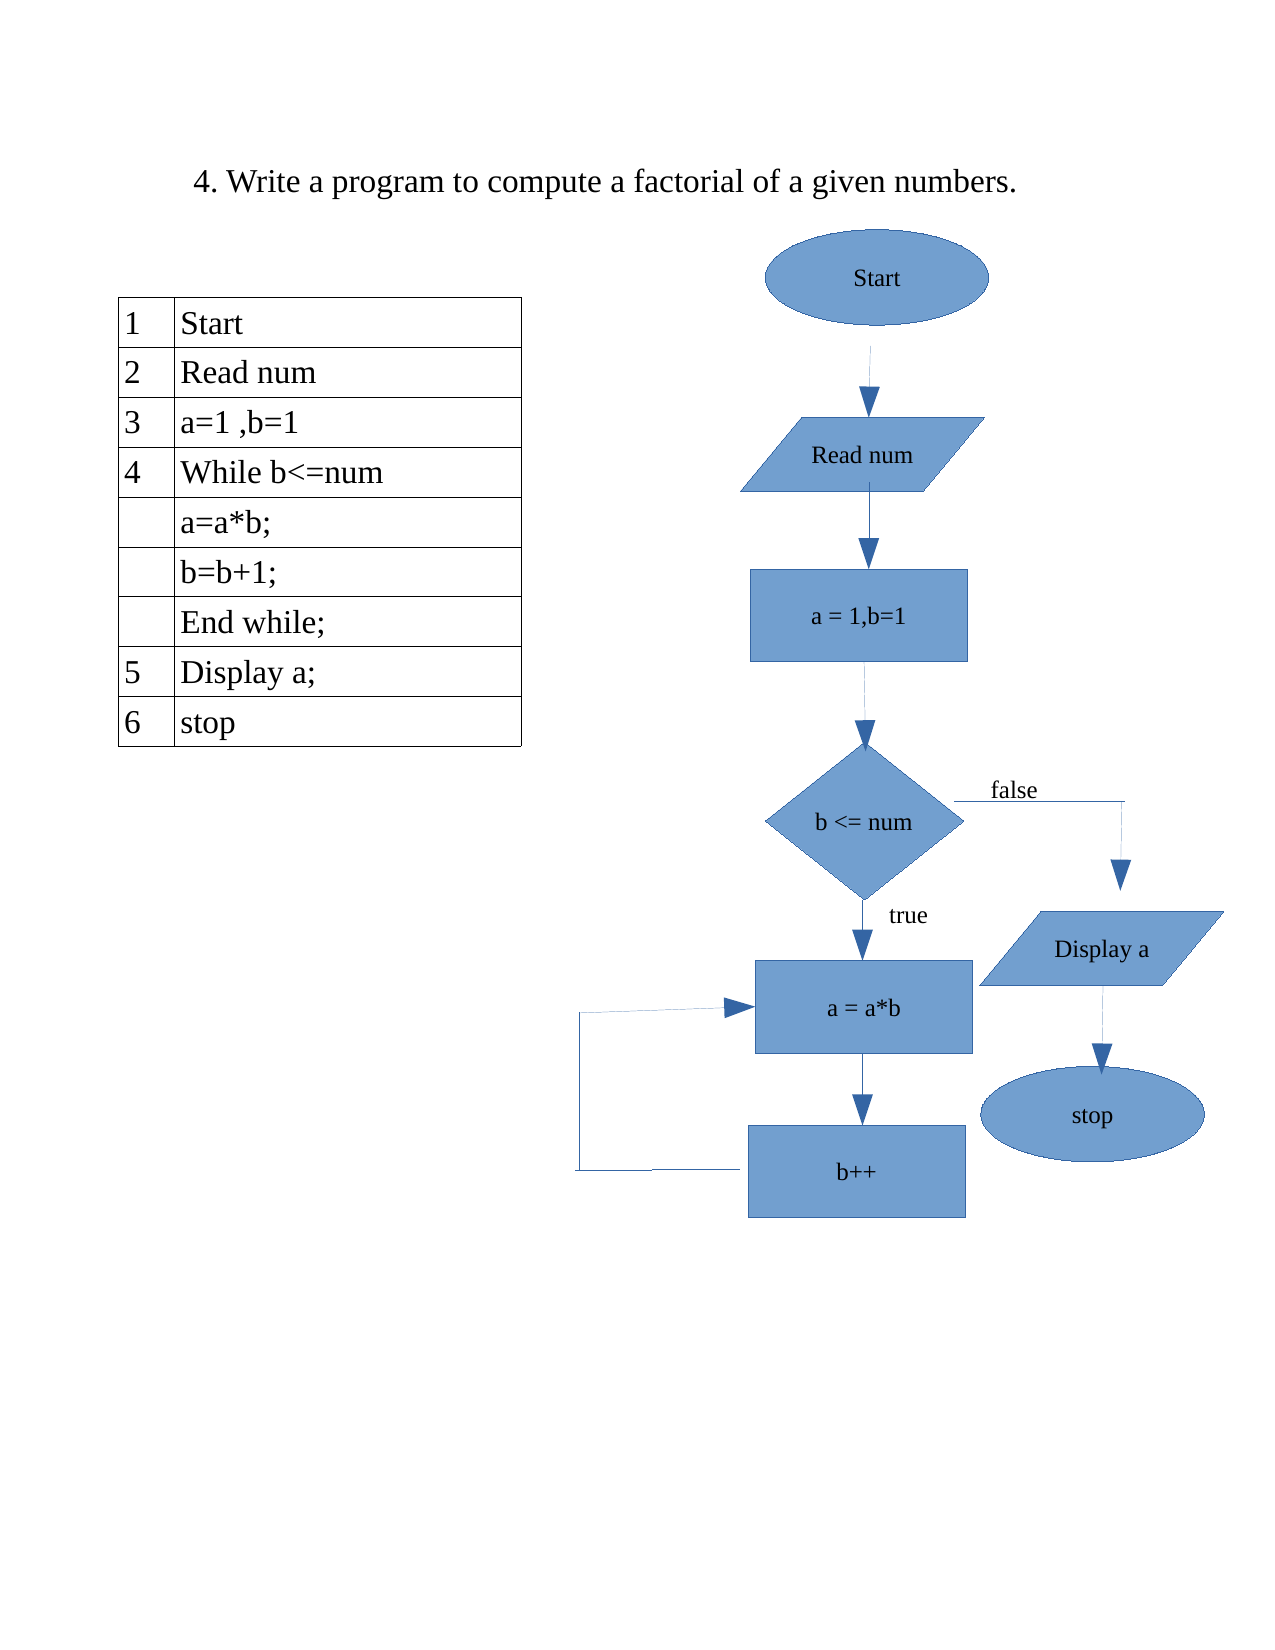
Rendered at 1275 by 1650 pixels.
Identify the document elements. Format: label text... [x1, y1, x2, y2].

table_cell [119, 548, 174, 596]
table_cell 4 [119, 448, 174, 497]
table_cell 3 [119, 398, 174, 447]
table_header Start [175, 298, 521, 347]
table_cell b=b+1; [175, 548, 521, 596]
table_cell a=1 ,b=1 [175, 398, 521, 447]
table_cell While b<=num [175, 448, 521, 497]
table_cell [119, 597, 174, 646]
list 4. Write a program to compute a factorial of a given numbers. [156, 161, 1157, 199]
table_cell End while; [175, 597, 521, 646]
table_cell a=a*b; [175, 498, 521, 547]
table_cell 6 [119, 697, 174, 746]
table_header 1 [119, 298, 174, 347]
table_cell [119, 498, 174, 547]
table_cell Display a; [175, 647, 521, 696]
table_cell Read num [175, 348, 521, 397]
table_cell stop [175, 697, 521, 746]
table_cell 2 [119, 348, 174, 397]
table_cell 5 [119, 647, 174, 696]
